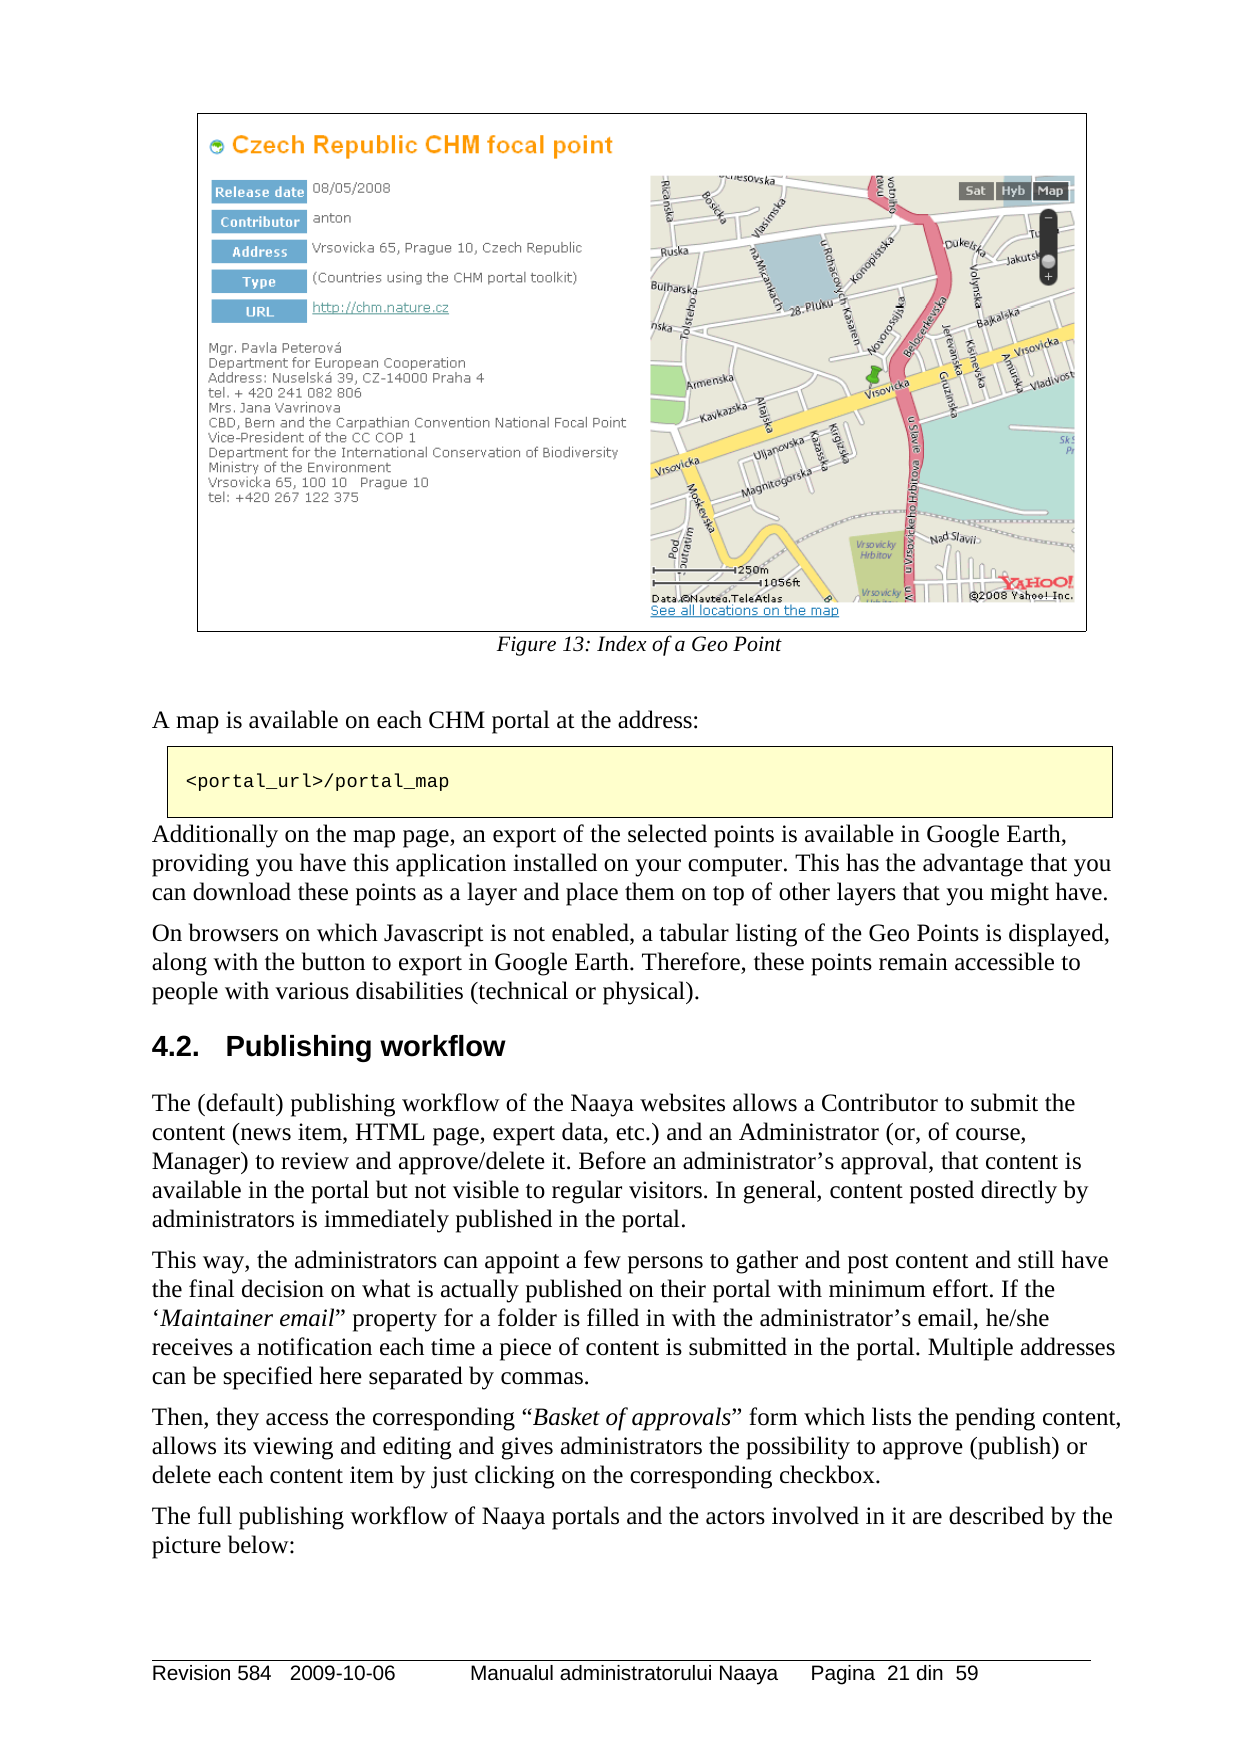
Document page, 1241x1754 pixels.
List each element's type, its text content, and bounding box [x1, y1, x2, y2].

text On browsers on which Javascript is not enabled, a tabular listing of the Geo Points is displayed, along with the button to export in Google Earth. Therefore, these points remain accessible to people with various disabilities (technical or physical). [152, 917, 1128, 1004]
subtitle Publishing workflow [152, 1029, 1128, 1063]
text Then, they access the corresponding “Basket of approvals” form which lists the pending content, allows its viewing and editing and gives administrators the possibility to approve (publish) or delete each content item by just clicking on the corresponding checkbox. [152, 1402, 1128, 1489]
text A map is available on each CHM portal at the address: [152, 705, 1128, 734]
text The (default) publishing workflow of the Naaya websites allows a Contributor to submit the content (news item, HTML page, expert data, etc.) and an Administrator (or, of course, Manager) to review and approve/delete it. Before an administrator’s approval, that content is available in the portal but not visible to regular visitors. In general, content posted directly by administrators is immediately published in the portal. [152, 1088, 1128, 1233]
picture [200, 116, 1083, 628]
text This way, the administrators can appoint a few persons to gather and post content and still have the final decision on what is actually published on their portal with minimum effort. If the ‘Maintainer email” property for a folder is filled in with the administrator’s email, he/she receives a notification each time a piece of content is submitted in the portal. Multiple addresses can be specified here separated by commas. [152, 1245, 1128, 1390]
text Additionally on the map page, an export of the selected points is available in Google Earth, providing you have this application installed on your computer. This has the advantage that you can download these points as a layer and place them on top of other layers that you might have. [152, 818, 1128, 906]
text The full publishing workflow of Naaya portals and the actors involved in it are described by the picture below: [152, 1501, 1128, 1559]
list <portal_url>/portal_map [168, 767, 1112, 789]
text Figure 13: Index of a Geo Point [152, 114, 1128, 656]
